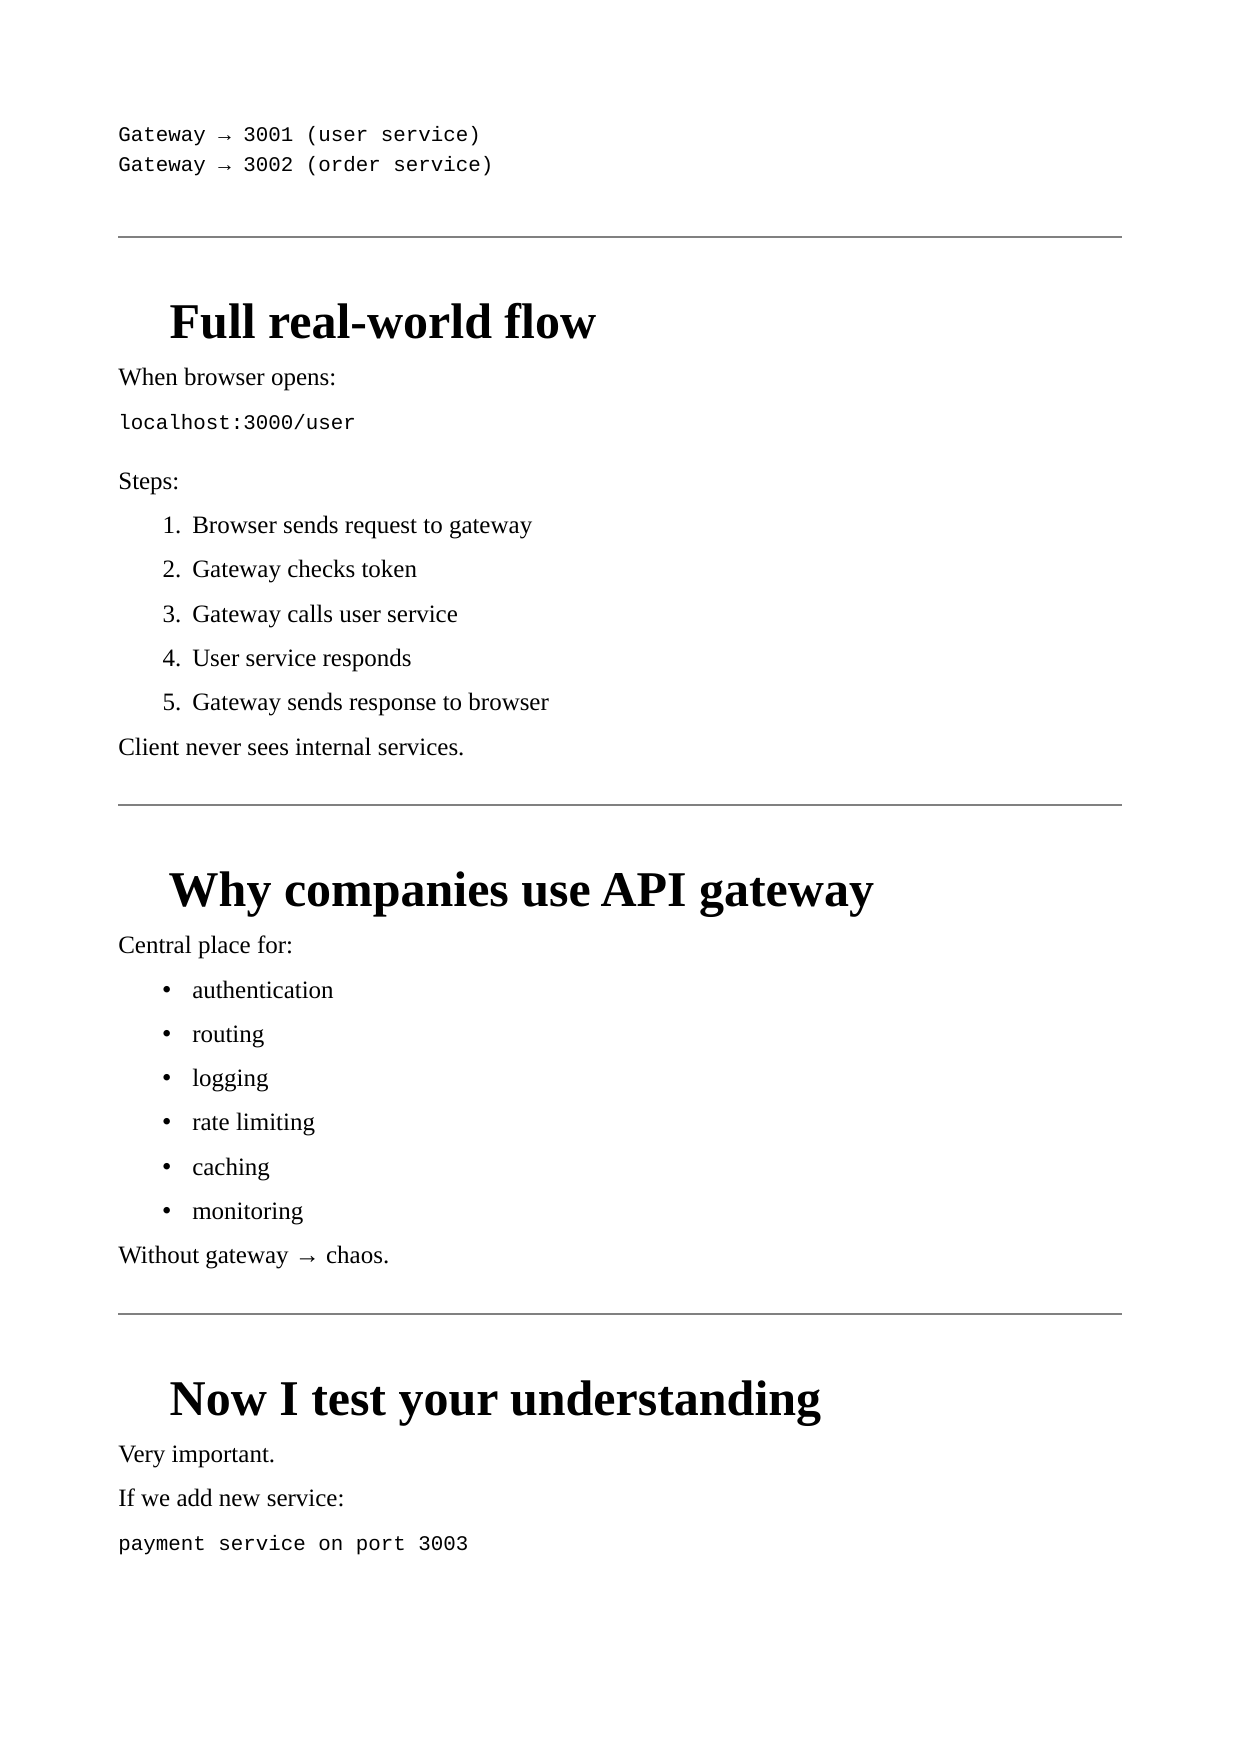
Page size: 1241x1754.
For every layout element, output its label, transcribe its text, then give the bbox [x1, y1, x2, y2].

subtitle 🧠 Now I test your understanding [118, 1368, 1122, 1426]
subtitle 🧠 Why companies use API gateway [118, 859, 1122, 917]
text Client never sees internal services. [118, 731, 1122, 760]
list caching [162, 1151, 1122, 1181]
list routing [162, 1018, 1122, 1048]
list monitoring [162, 1195, 1122, 1225]
list rate limiting [162, 1107, 1122, 1136]
text Very important. [118, 1438, 1122, 1468]
list User service responds [162, 642, 1122, 672]
subtitle 🧠 Full real-world flow [118, 292, 1122, 349]
list Browser sends request to gateway [162, 509, 1122, 539]
list authentication [162, 974, 1122, 1003]
text localhost:3000/user [118, 406, 1122, 436]
text Gateway → 3002 (order service) [118, 148, 1122, 177]
text payment service on port 3003 [118, 1527, 1122, 1556]
text Without gateway → chaos. [118, 1239, 1122, 1269]
text Central place for: [118, 929, 1122, 959]
list Gateway sends response to browser [162, 686, 1122, 716]
text Steps: [118, 465, 1122, 495]
list logging [162, 1062, 1122, 1092]
text When browser opens: [118, 362, 1122, 391]
list Gateway checks token [162, 553, 1122, 583]
text Gateway → 3001 (user service) [118, 118, 1122, 148]
list Gateway calls user service [162, 598, 1122, 627]
text If we add new service: [118, 1482, 1122, 1512]
